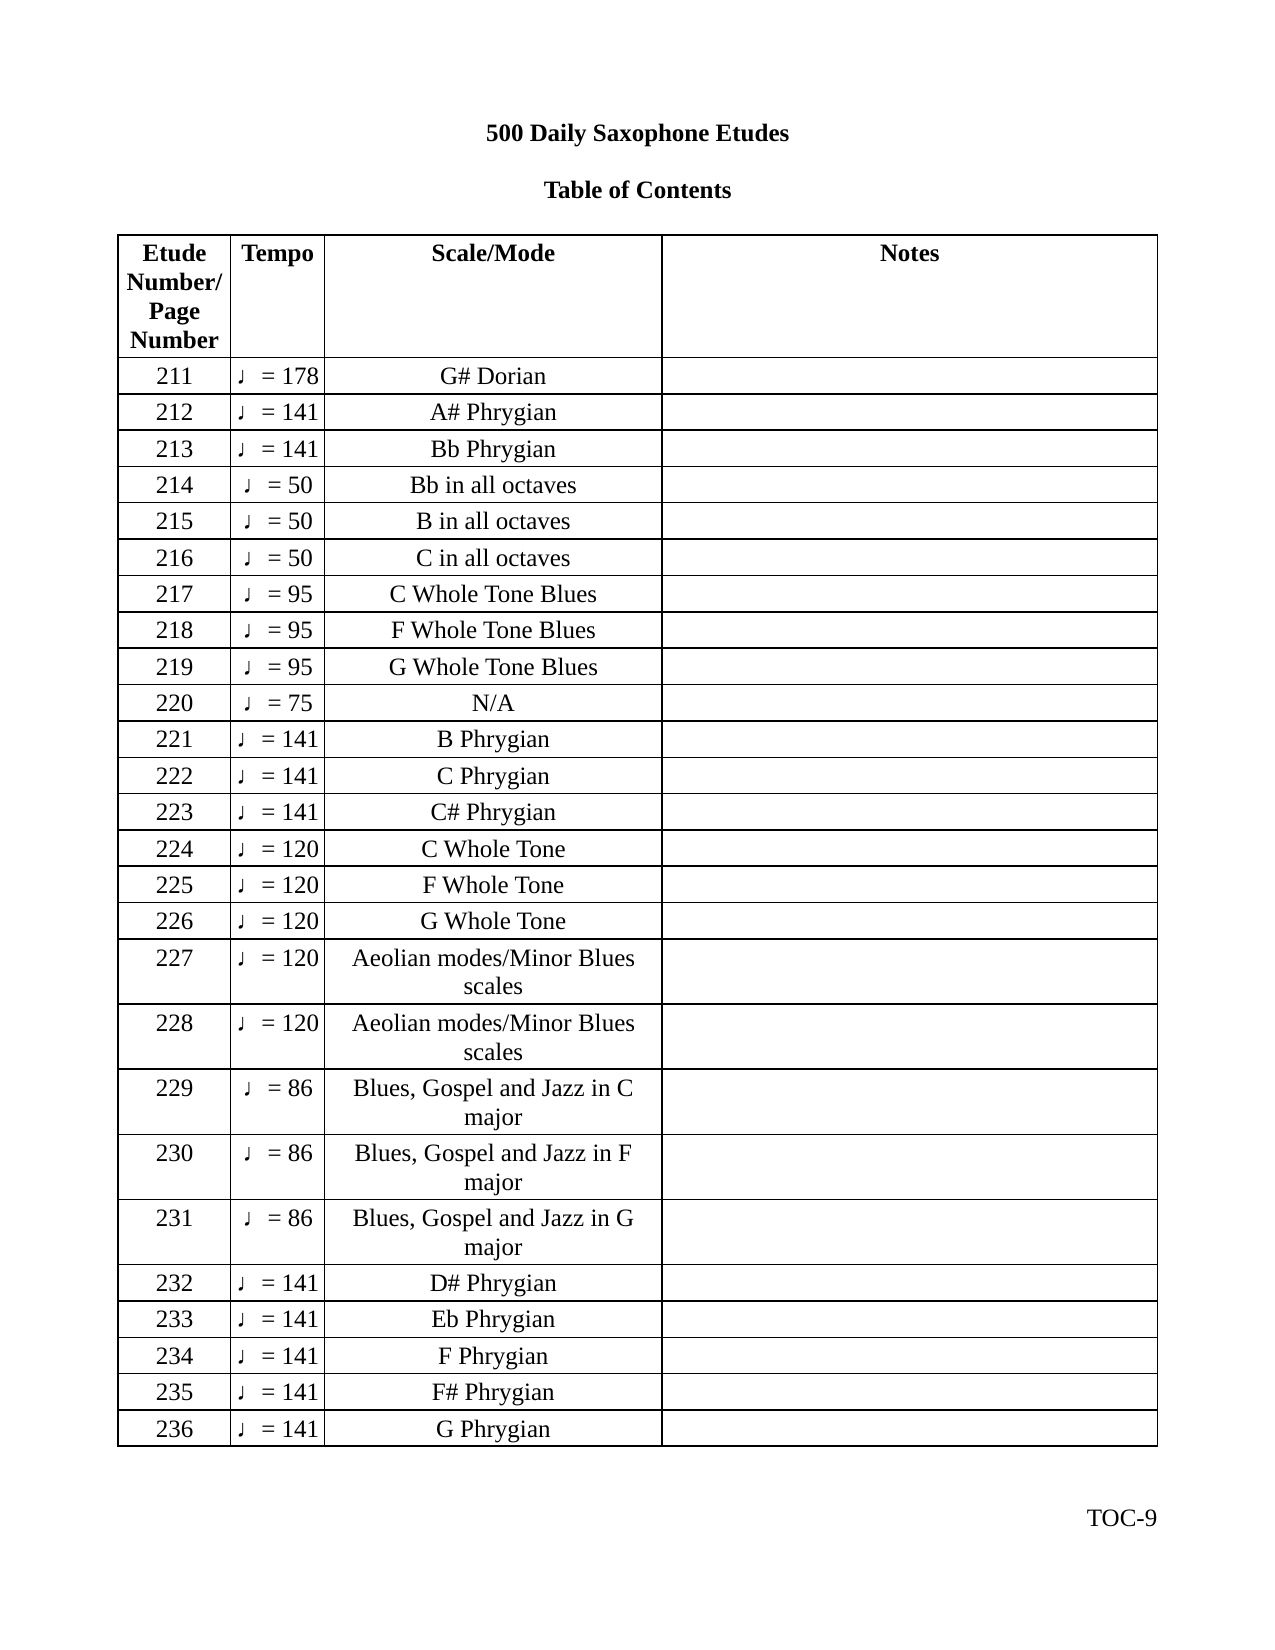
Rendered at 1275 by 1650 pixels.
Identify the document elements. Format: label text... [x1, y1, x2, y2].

table_cell 215 [119, 503, 230, 538]
table_cell 219 [119, 649, 230, 684]
table_cell C Whole Tone [325, 831, 661, 865]
table_cell C in all octaves [325, 540, 661, 574]
table_cell [663, 576, 1157, 611]
table_cell 214 [119, 467, 230, 502]
table_cell 233 [119, 1302, 230, 1336]
table_cell F Whole Tone [325, 867, 661, 902]
table_cell Blues, Gospel and Jazz in G major [325, 1200, 661, 1264]
table_cell Bb Phrygian [325, 431, 661, 466]
table_cell [663, 903, 1157, 938]
table_cell [663, 1411, 1157, 1445]
table_cell [663, 540, 1157, 574]
table_cell ♩= 95 [231, 649, 324, 684]
table_cell [663, 1200, 1157, 1264]
table_cell [663, 1302, 1157, 1336]
table_cell 222 [119, 758, 230, 793]
table_cell [663, 867, 1157, 902]
table_cell ♩= 86 [231, 1070, 324, 1133]
table_header Tempo [231, 236, 324, 356]
table_header Scale/Mode [325, 236, 661, 356]
table_cell [663, 467, 1157, 502]
table_cell A# Phrygian [325, 395, 661, 429]
table_cell Eb Phrygian [325, 1302, 661, 1336]
table_cell C# Phrygian [325, 794, 661, 829]
table_cell 216 [119, 540, 230, 574]
table_cell 234 [119, 1338, 230, 1373]
table_cell [663, 1135, 1157, 1198]
table_cell D# Phrygian [325, 1265, 661, 1300]
table_cell ♩= 120 [231, 940, 324, 1003]
table_cell 229 [119, 1070, 230, 1133]
table_cell ♩= 120 [231, 831, 324, 865]
table_cell [663, 758, 1157, 793]
table_cell [663, 1070, 1157, 1133]
table_header Notes [663, 236, 1157, 356]
table_cell ♩= 120 [231, 867, 324, 902]
table_cell [663, 358, 1157, 393]
table_cell ♩= 86 [231, 1135, 324, 1198]
table_cell ♩= 141 [231, 1374, 324, 1409]
table_cell 231 [119, 1200, 230, 1264]
table_cell Aeolian modes/Minor Blues scales [325, 1005, 661, 1068]
table_cell [663, 1005, 1157, 1068]
table_cell B Phrygian [325, 722, 661, 756]
table_cell Bb in all octaves [325, 467, 661, 502]
table_cell 225 [119, 867, 230, 902]
table_cell 212 [119, 395, 230, 429]
table_cell N/A [325, 685, 661, 720]
table_cell F# Phrygian [325, 1374, 661, 1409]
table_cell 227 [119, 940, 230, 1003]
table_cell ♩= 141 [231, 1265, 324, 1300]
table_cell ♩= 141 [231, 758, 324, 793]
table_cell ♩= 141 [231, 1302, 324, 1336]
table_cell 232 [119, 1265, 230, 1300]
table_cell G Whole Tone Blues [325, 649, 661, 684]
table_cell B in all octaves [325, 503, 661, 538]
table_cell Blues, Gospel and Jazz in F major [325, 1135, 661, 1198]
table_cell G Whole Tone [325, 903, 661, 938]
table_cell ♩= 120 [231, 903, 324, 938]
table_cell G Phrygian [325, 1411, 661, 1445]
table_cell Aeolian modes/Minor Blues scales [325, 940, 661, 1003]
table_cell [663, 395, 1157, 429]
table_cell [663, 722, 1157, 756]
table_cell [663, 1265, 1157, 1300]
table_cell ♩= 141 [231, 1411, 324, 1445]
table_cell [663, 503, 1157, 538]
table_cell [663, 794, 1157, 829]
table_cell ♩= 178 [231, 358, 324, 393]
table_cell [663, 613, 1157, 647]
table_cell 223 [119, 794, 230, 829]
table_cell ♩= 50 [231, 503, 324, 538]
table_cell ♩= 141 [231, 431, 324, 466]
table_cell 213 [119, 431, 230, 466]
table_cell ♩= 86 [231, 1200, 324, 1264]
table_cell C Phrygian [325, 758, 661, 793]
table_cell [663, 1338, 1157, 1373]
table_cell ♩= 50 [231, 540, 324, 574]
table_cell 235 [119, 1374, 230, 1409]
table_cell F Whole Tone Blues [325, 613, 661, 647]
table_cell 224 [119, 831, 230, 865]
table_cell ♩= 50 [231, 467, 324, 502]
table_cell ♩= 141 [231, 722, 324, 756]
table_cell [663, 940, 1157, 1003]
table_cell ♩= 120 [231, 1005, 324, 1068]
table_cell ♩= 141 [231, 794, 324, 829]
table_cell ♩= 141 [231, 395, 324, 429]
table_cell F Phrygian [325, 1338, 661, 1373]
table_cell ♩= 95 [231, 613, 324, 647]
table_cell [663, 685, 1157, 720]
table_cell ♩= 75 [231, 685, 324, 720]
table_cell ♩= 141 [231, 1338, 324, 1373]
table_cell 230 [119, 1135, 230, 1198]
table_cell ♩= 95 [231, 576, 324, 611]
table_cell 221 [119, 722, 230, 756]
table_cell 226 [119, 903, 230, 938]
table_cell G# Dorian [325, 358, 661, 393]
table_cell 228 [119, 1005, 230, 1068]
table_cell [663, 831, 1157, 865]
table_cell 211 [119, 358, 230, 393]
table_cell Blues, Gospel and Jazz in C major [325, 1070, 661, 1133]
table_cell [663, 649, 1157, 684]
table_cell 217 [119, 576, 230, 611]
table_cell 220 [119, 685, 230, 720]
table_cell 236 [119, 1411, 230, 1445]
table_cell [663, 1374, 1157, 1409]
table_cell 218 [119, 613, 230, 647]
table_cell C Whole Tone Blues [325, 576, 661, 611]
table_cell [663, 431, 1157, 466]
table_header Etude Number/ Page Number [119, 236, 230, 356]
